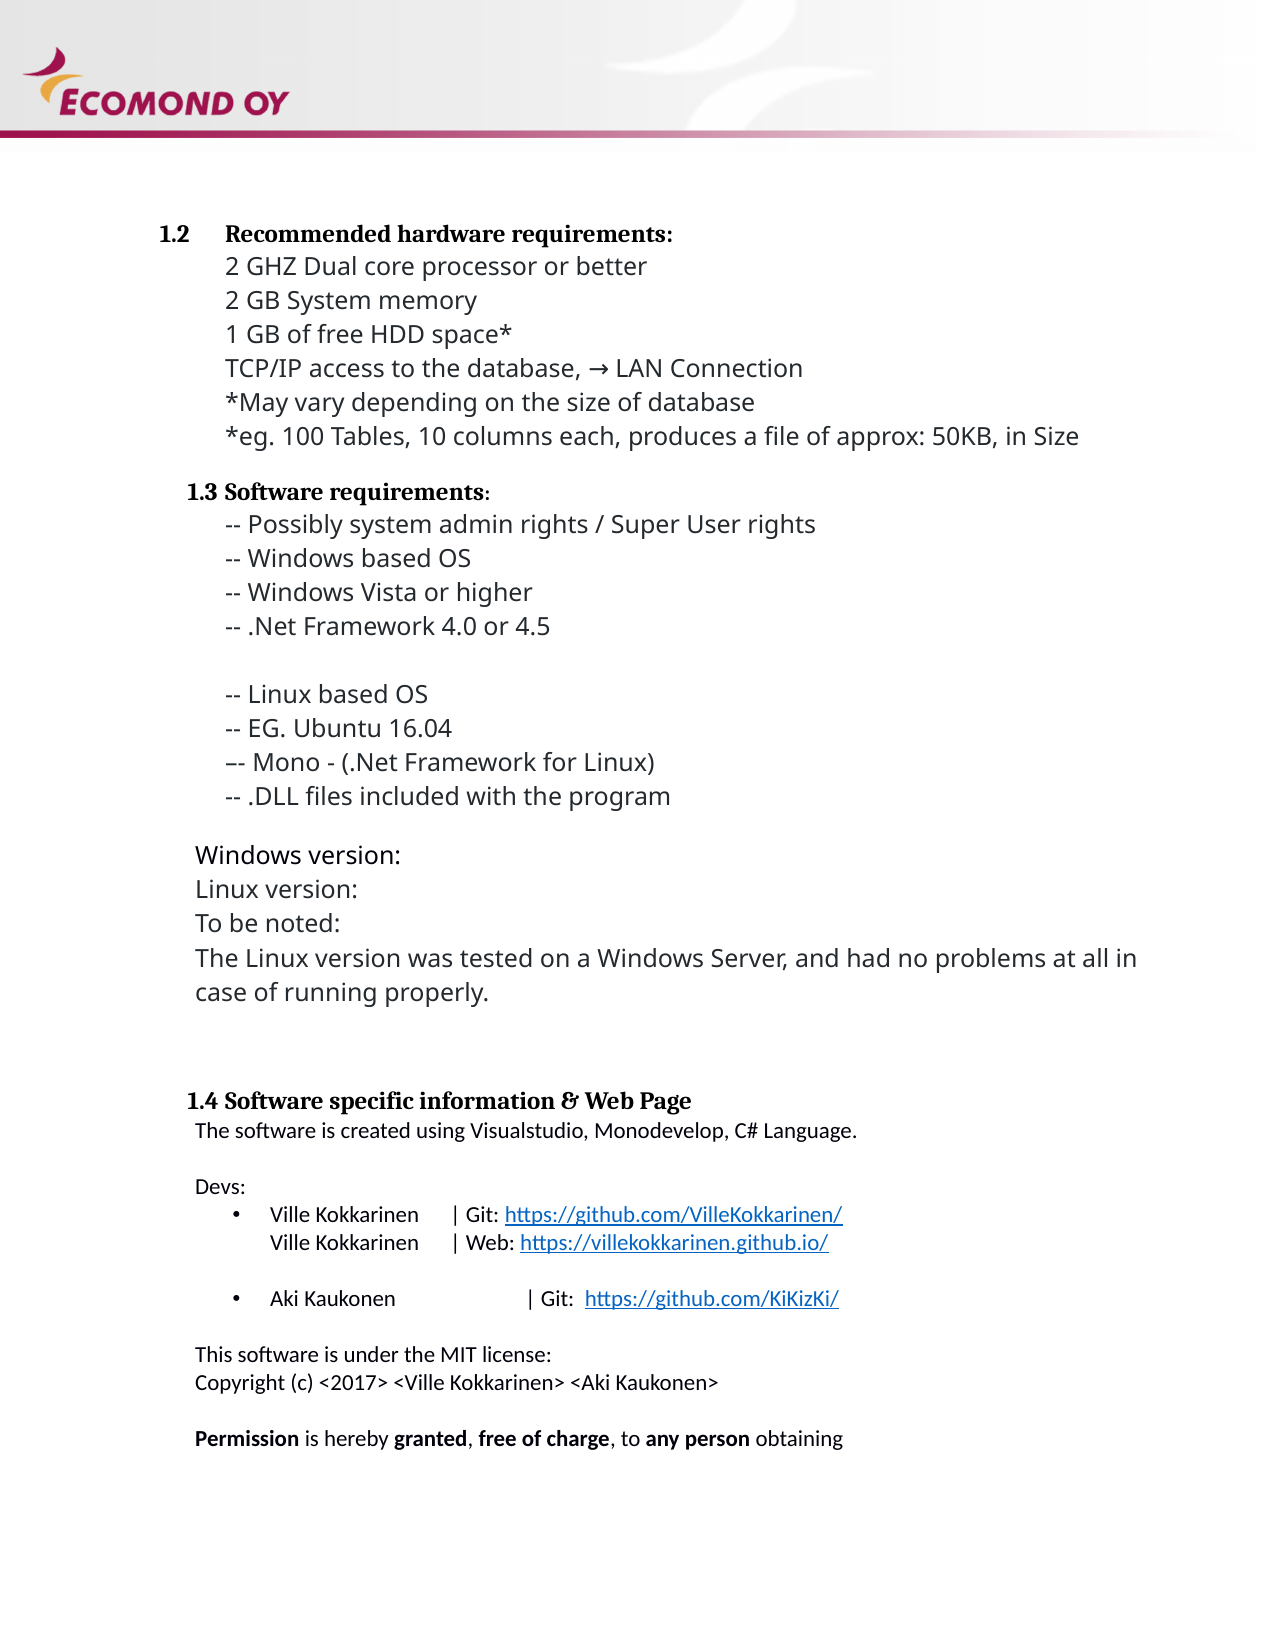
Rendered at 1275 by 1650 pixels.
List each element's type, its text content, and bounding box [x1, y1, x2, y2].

text The software is created using Visualstudio, Monodevelop, C# Language. [195, 1116, 1144, 1144]
text Permission is hereby granted, free of charge, to any person obtaining [195, 1424, 1144, 1452]
picture [0, 0, 1257, 151]
list Aki Kaukonen | Git: https://github.com/KiKizKi/ [232, 1284, 1144, 1312]
list Ville Kokkarinen | Git: https://github.com/VilleKokkarinen/ Ville Kokkarinen | Web: https://villekokkarinen.github.io/ [232, 1200, 1144, 1256]
text Windows version: Linux version: To be noted: The Linux version was tested on a Windows Server, and had no problems at all in case of running properly. [195, 838, 1144, 1008]
text This software is under the MIT license: Copyright (c) <2017> <Ville Kokkarinen> <Aki Kaukonen> [195, 1340, 1144, 1424]
text 2 GHZ Dual core processor or better 2 GB System memory 1 GB of free HDD space* TCP/IP access to the database, → LAN Connection *May vary depending on the size of database *eg. 100 Tables, 10 columns each, produces a file of approx: 50KB, in Size [225, 248, 1144, 453]
subtitle Software requirements: [187, 478, 1144, 506]
subtitle Recommended hardware requirements: [159, 219, 1144, 248]
subtitle Software specific information & Web Page [187, 1087, 1144, 1116]
text -- Possibly system admin rights / Super User rights -- Windows based OS -- Windows Vista or higher -- .Net Framework 4.0 or 4.5 -- Linux based OS -- EG. Ubuntu 16.04 –- Mono - (.Net Framework for Linux) -- .DLL files included with the program [225, 506, 1144, 813]
text Devs: [195, 1172, 1144, 1200]
